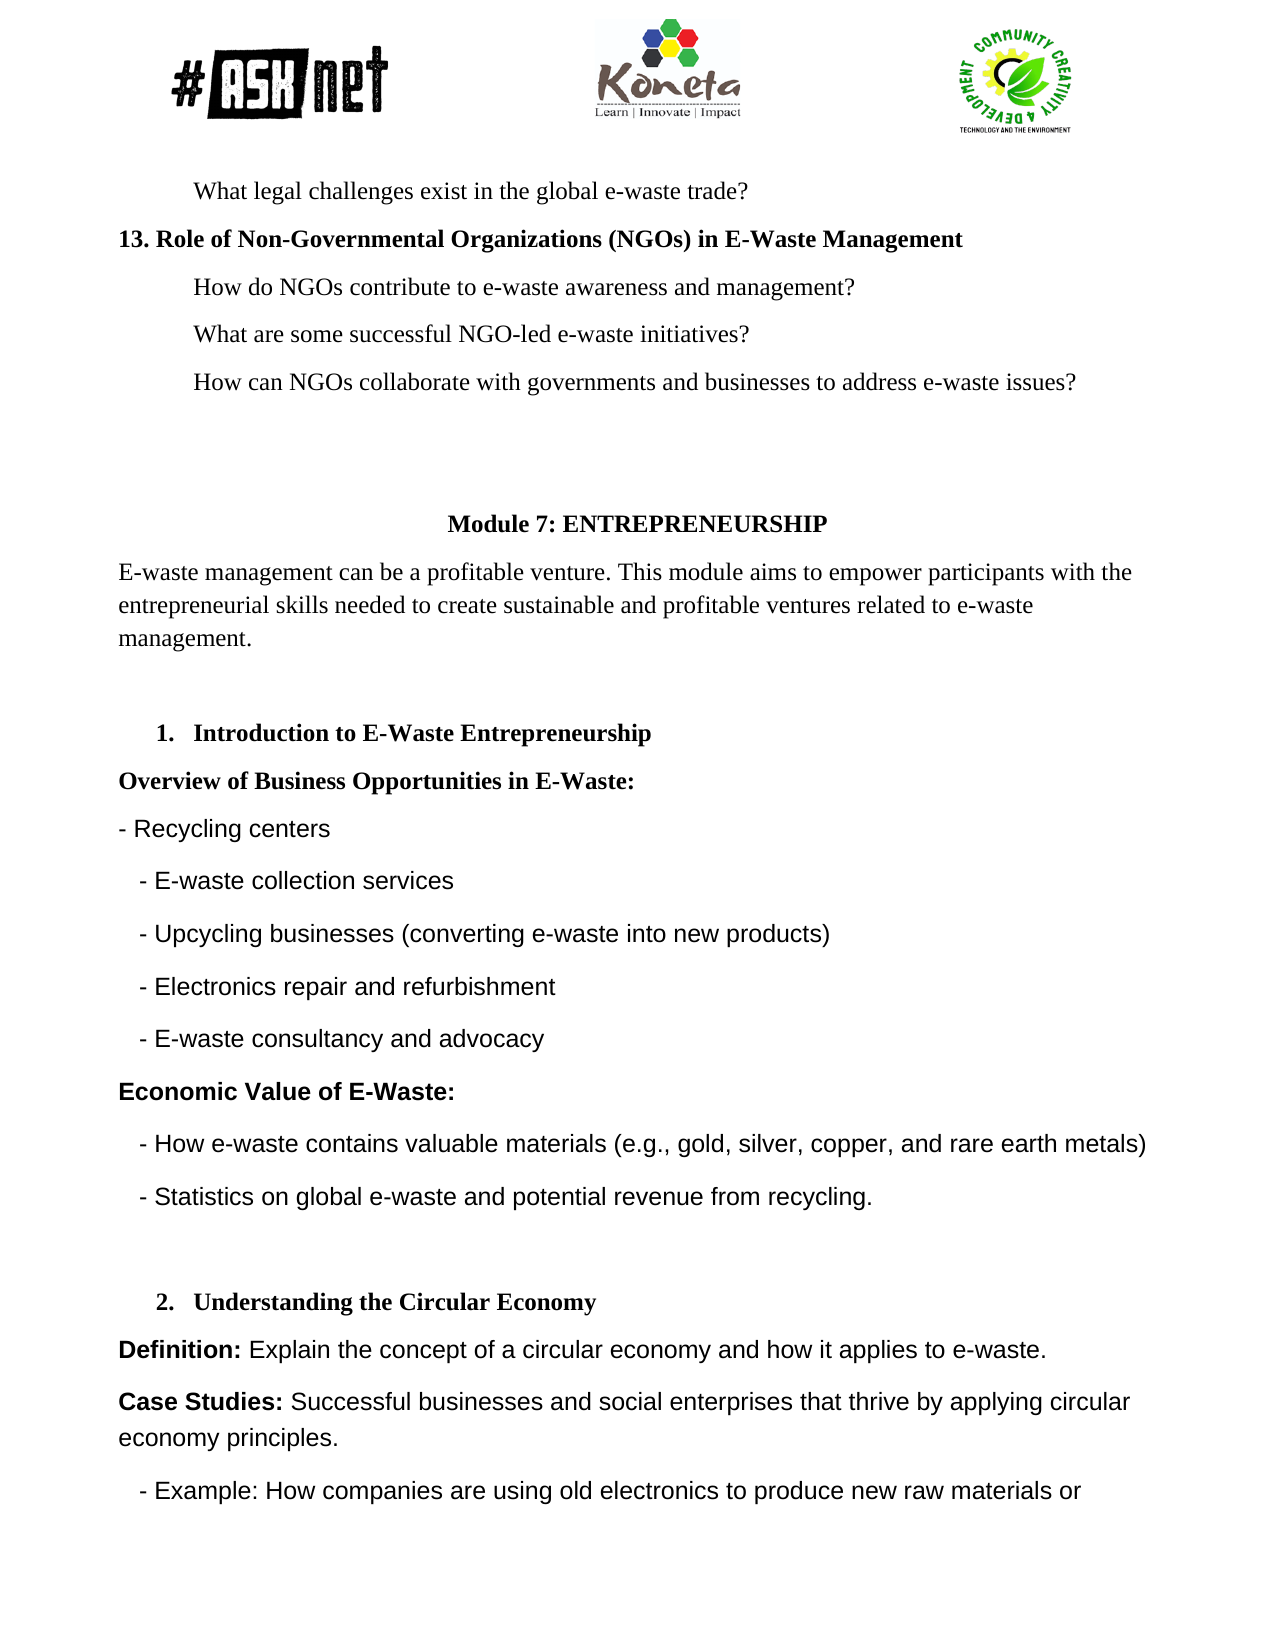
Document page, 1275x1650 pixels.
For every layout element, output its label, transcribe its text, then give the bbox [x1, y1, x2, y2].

text Overview of Business Opportunities in E-Waste: [118, 766, 1157, 795]
text - Recycling centers [118, 814, 1157, 842]
text - Upcycling businesses (converting e-waste into new products) [118, 919, 1157, 948]
text - Example: How companies are using old electronics to produce new raw materials or [118, 1476, 1157, 1504]
text 13. Role of Non-Governmental Organizations (NGOs) in E-Waste Management [118, 224, 1157, 253]
picture [931, 8, 1098, 149]
text Module 7: ENTREPRENEURSHIP [118, 509, 1157, 538]
list How do NGOs contribute to e-waste awareness and management? [156, 272, 1157, 300]
text Definition: Explain the concept of a circular economy and how it applies to e-waste. [118, 1335, 1157, 1363]
text Case Studies: Successful businesses and social enterprises that thrive by applying circular economy principles. [118, 1387, 1157, 1452]
text Economic Value of E-Waste: [118, 1077, 1157, 1105]
text - E-waste collection services [118, 866, 1157, 895]
text E-waste management can be a profitable venture. This module aims to empower participants with the entrepreneurial skills needed to create sustainable and profitable ventures related to e-waste management. [118, 557, 1157, 652]
text - Electronics repair and refurbishment [118, 971, 1157, 1000]
picture [170, 39, 392, 122]
list Understanding the Circular Economy [156, 1287, 1157, 1316]
text - Statistics on global e-waste and potential revenue from recycling. [118, 1182, 1157, 1211]
text - How e-waste contains valuable materials (e.g., gold, silver, copper, and rare earth metals) [118, 1129, 1157, 1158]
list How can NGOs collaborate with governments and businesses to address e-waste issues? [156, 367, 1157, 396]
list What are some successful NGO-led e-waste initiatives? [156, 319, 1157, 348]
list What legal challenges exist in the global e-waste trade? [156, 176, 1157, 205]
text - E-waste consultancy and advocacy [118, 1024, 1157, 1053]
list Introduction to E-Waste Entrepreneurship [156, 718, 1157, 747]
picture [594, 19, 741, 119]
